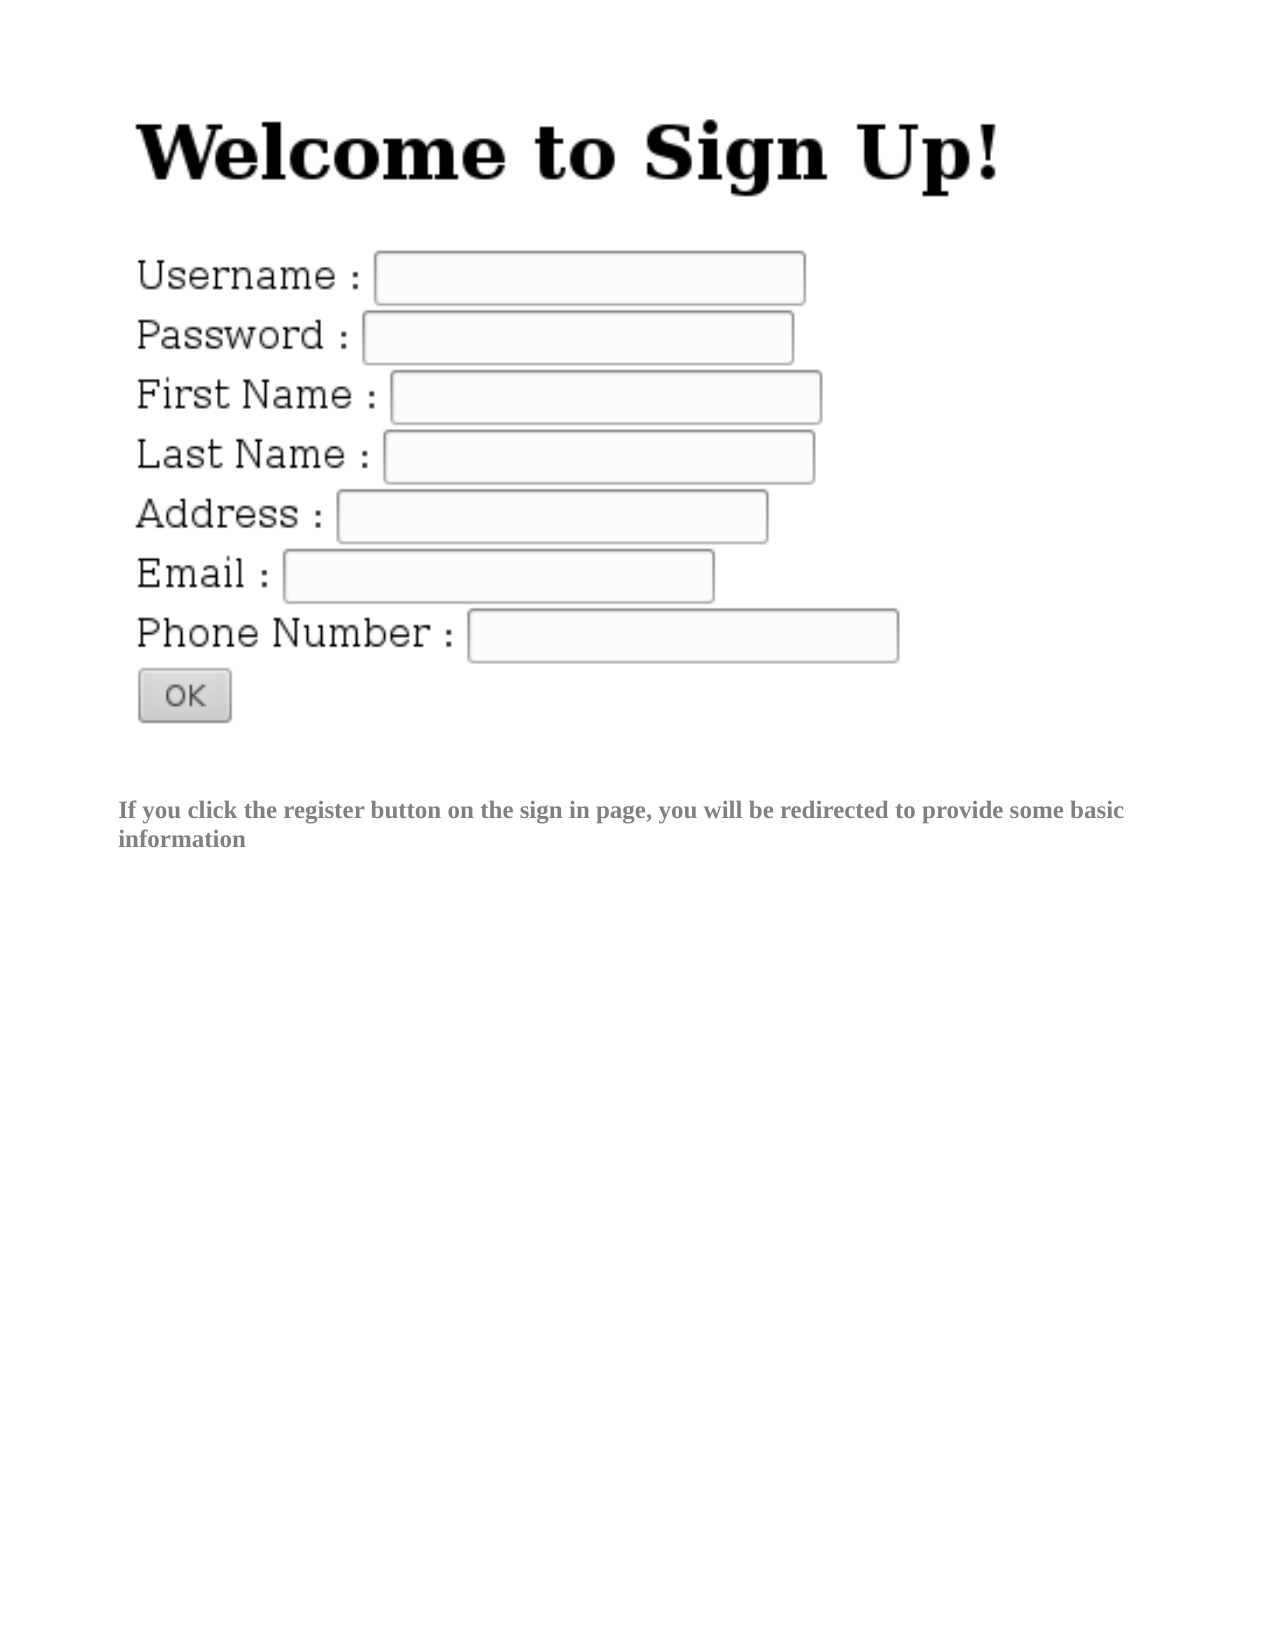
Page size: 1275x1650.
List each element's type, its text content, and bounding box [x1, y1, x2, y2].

subtitle If you click the register button on the sign in page, you will be redirected to provide some basic information [118, 795, 1157, 853]
picture [118, 118, 1130, 757]
